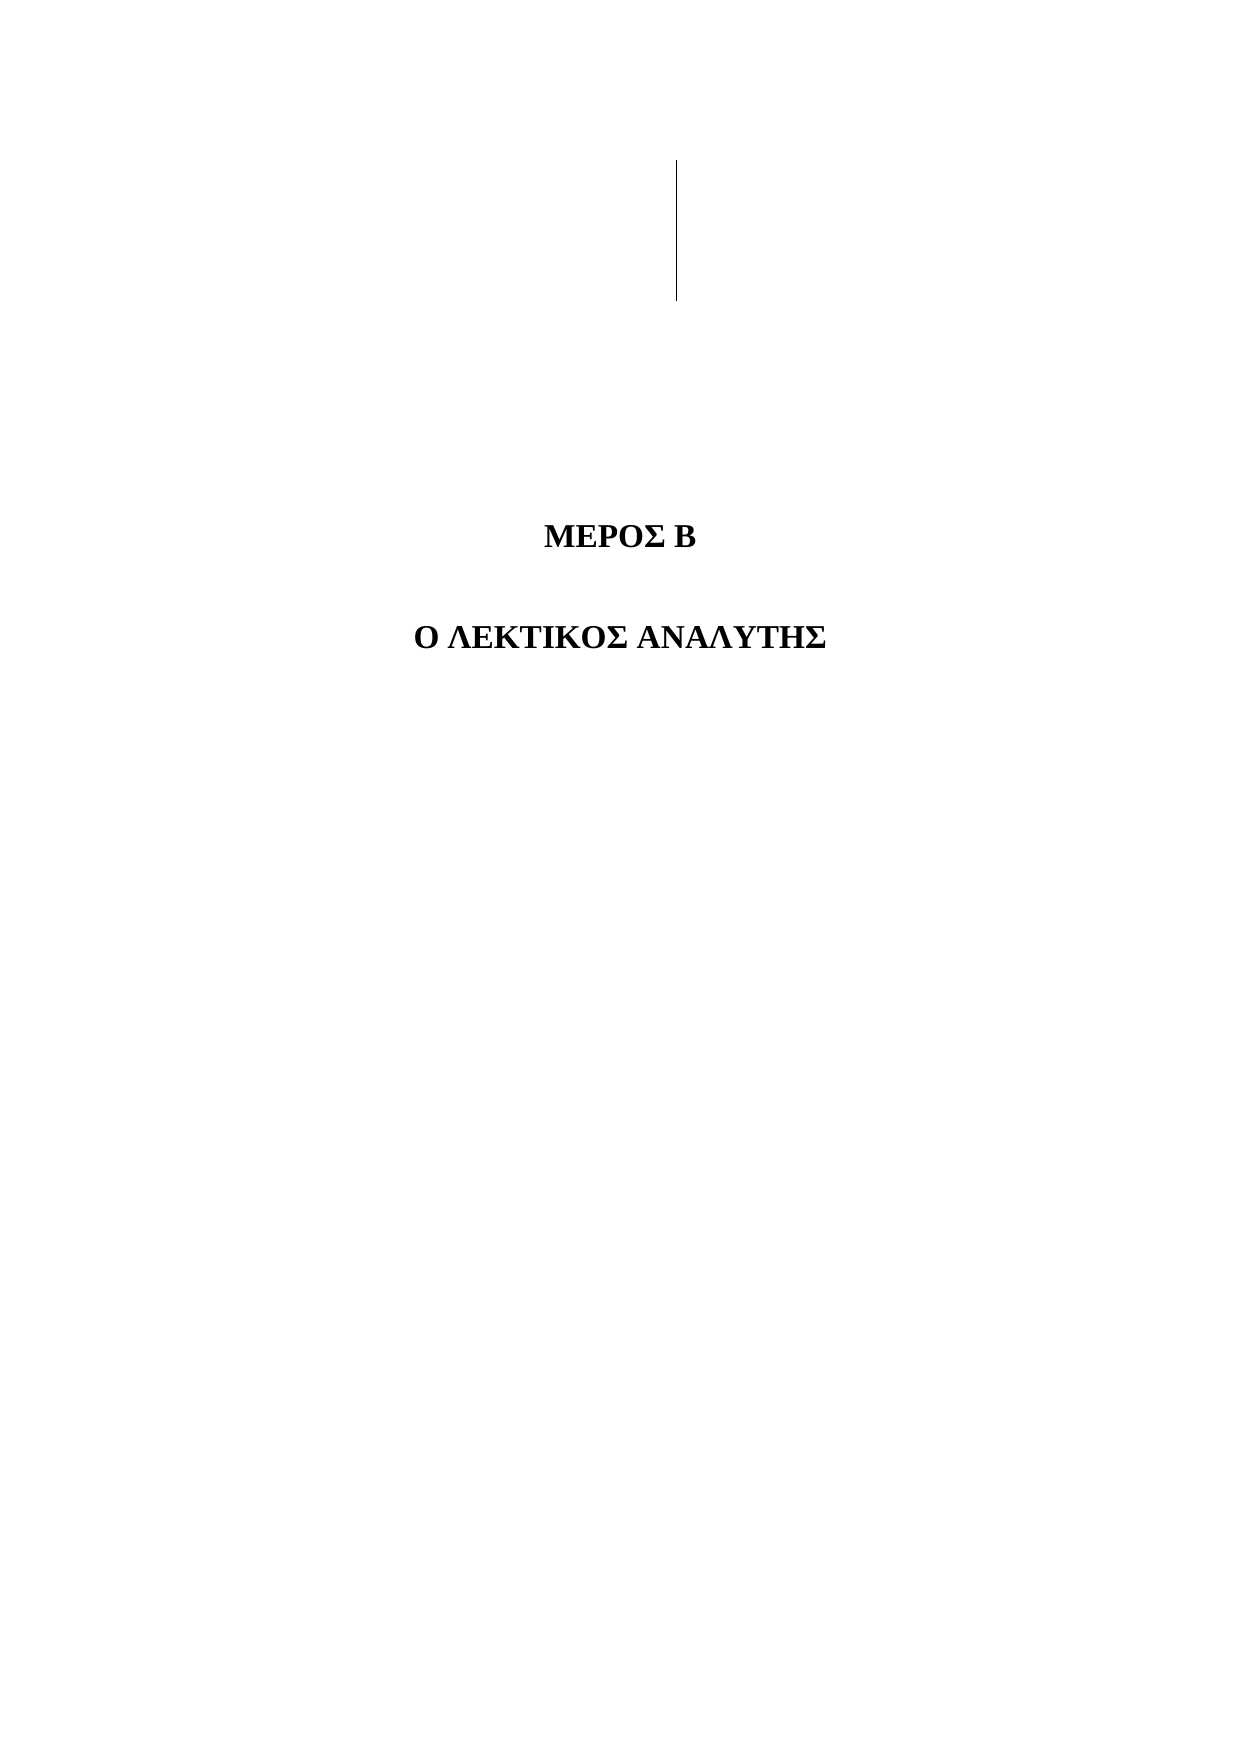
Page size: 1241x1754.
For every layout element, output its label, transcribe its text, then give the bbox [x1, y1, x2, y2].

text O ΛΕΚΤΙΚΟΣ ΑΝΑΛΥΤΗΣ [177, 618, 1063, 656]
text ΜΕΡΟΣ B [177, 516, 1063, 554]
